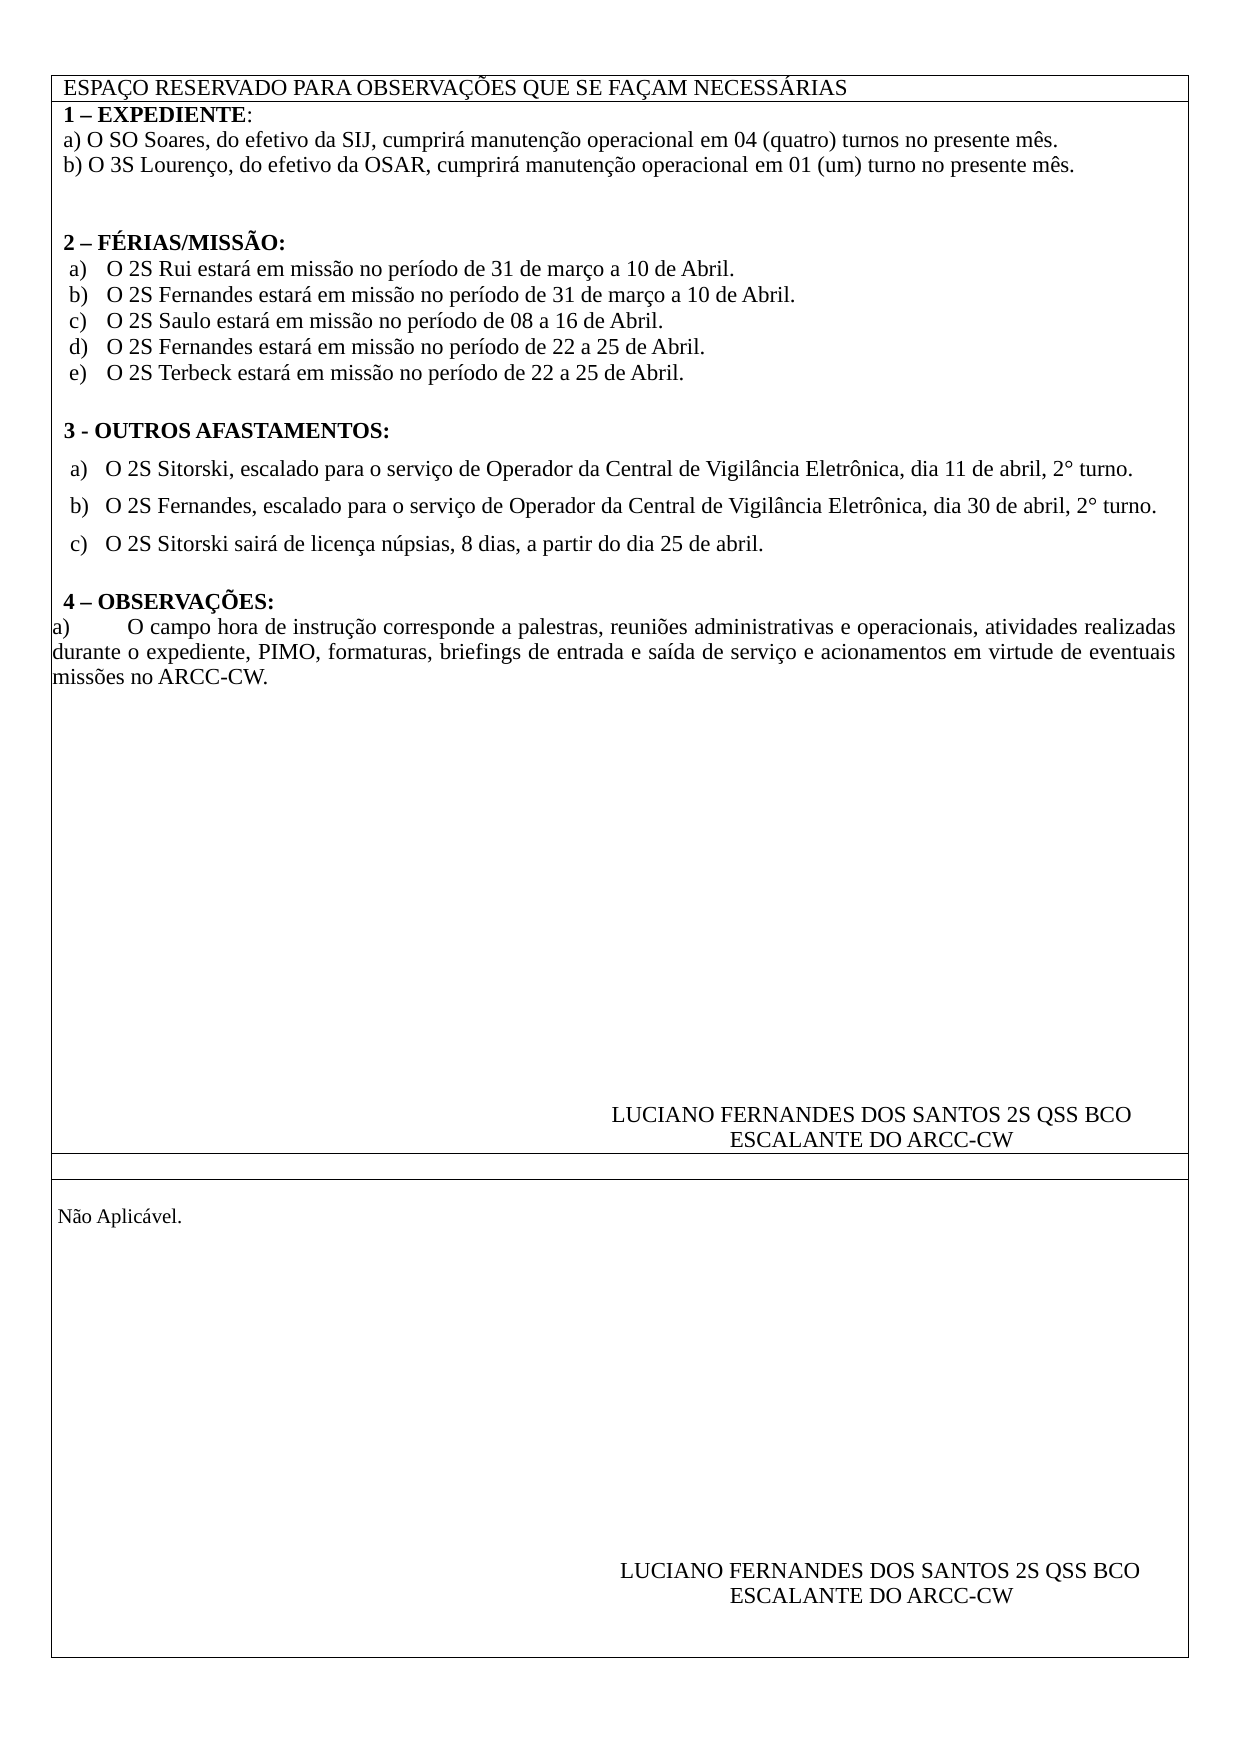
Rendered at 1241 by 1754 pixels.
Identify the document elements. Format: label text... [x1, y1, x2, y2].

table_cell [52, 1154, 1188, 1178]
table_cell Não Aplicável. LUCIANO FERNANDES DOS SANTOS 2S QSS BCO ESCALANTE DO ARCC-CW [52, 1180, 1188, 1657]
table_cell 1 – EXPEDIENTE: a) O SO Soares, do efetivo da SIJ, cumprirá manutenção operacional em 04 (quatro) turnos no presente mês. b) O 3S Lourenço, do efetivo da OSAR, cumprirá manutenção operacional em 01 (um) turno no presente mês. 2 – FÉRIAS/MISSÃO: O 2S Rui estará em missão no período de 31 de março a 10 de Abril. O 2S Fernandes estará em missão no período de 31 de março a 10 de Abril. O 2S Saulo estará em missão no período de 08 a 16 de Abril. O 2S Fernandes estará em missão no período de 22 a 25 de Abril. O 2S Terbeck estará em missão no período de 22 a 25 de Abril. 3 - OUTROS AFASTAMENTOS: O 2S Sitorski, escalado para o serviço de Operador da Central de Vigilância Eletrônica, dia 11 de abril, 2° turno. O 2S Fernandes, escalado para o serviço de Operador da Central de Vigilância Eletrônica, dia 30 de abril, 2° turno. O 2S Sitorski sairá de licença núpsias, 8 dias, a partir do dia 25 de abril. 4 – OBSERVAÇÕES: O campo hora de instrução corresponde a palestras, reuniões administrativas e operacionais, atividades realizadas durante o expediente, PIMO, formaturas, briefings de entrada e saída de serviço e acionamentos em virtude de eventuais missões no ARCC-CW. LUCIANO FERNANDES DOS SANTOS 2S QSS BCO ESCALANTE DO ARCC-CW [52, 102, 1188, 1153]
table_header ESPAÇO RESERVADO PARA OBSERVAÇÕES QUE SE FAÇAM NECESSÁRIAS [52, 76, 1188, 101]
